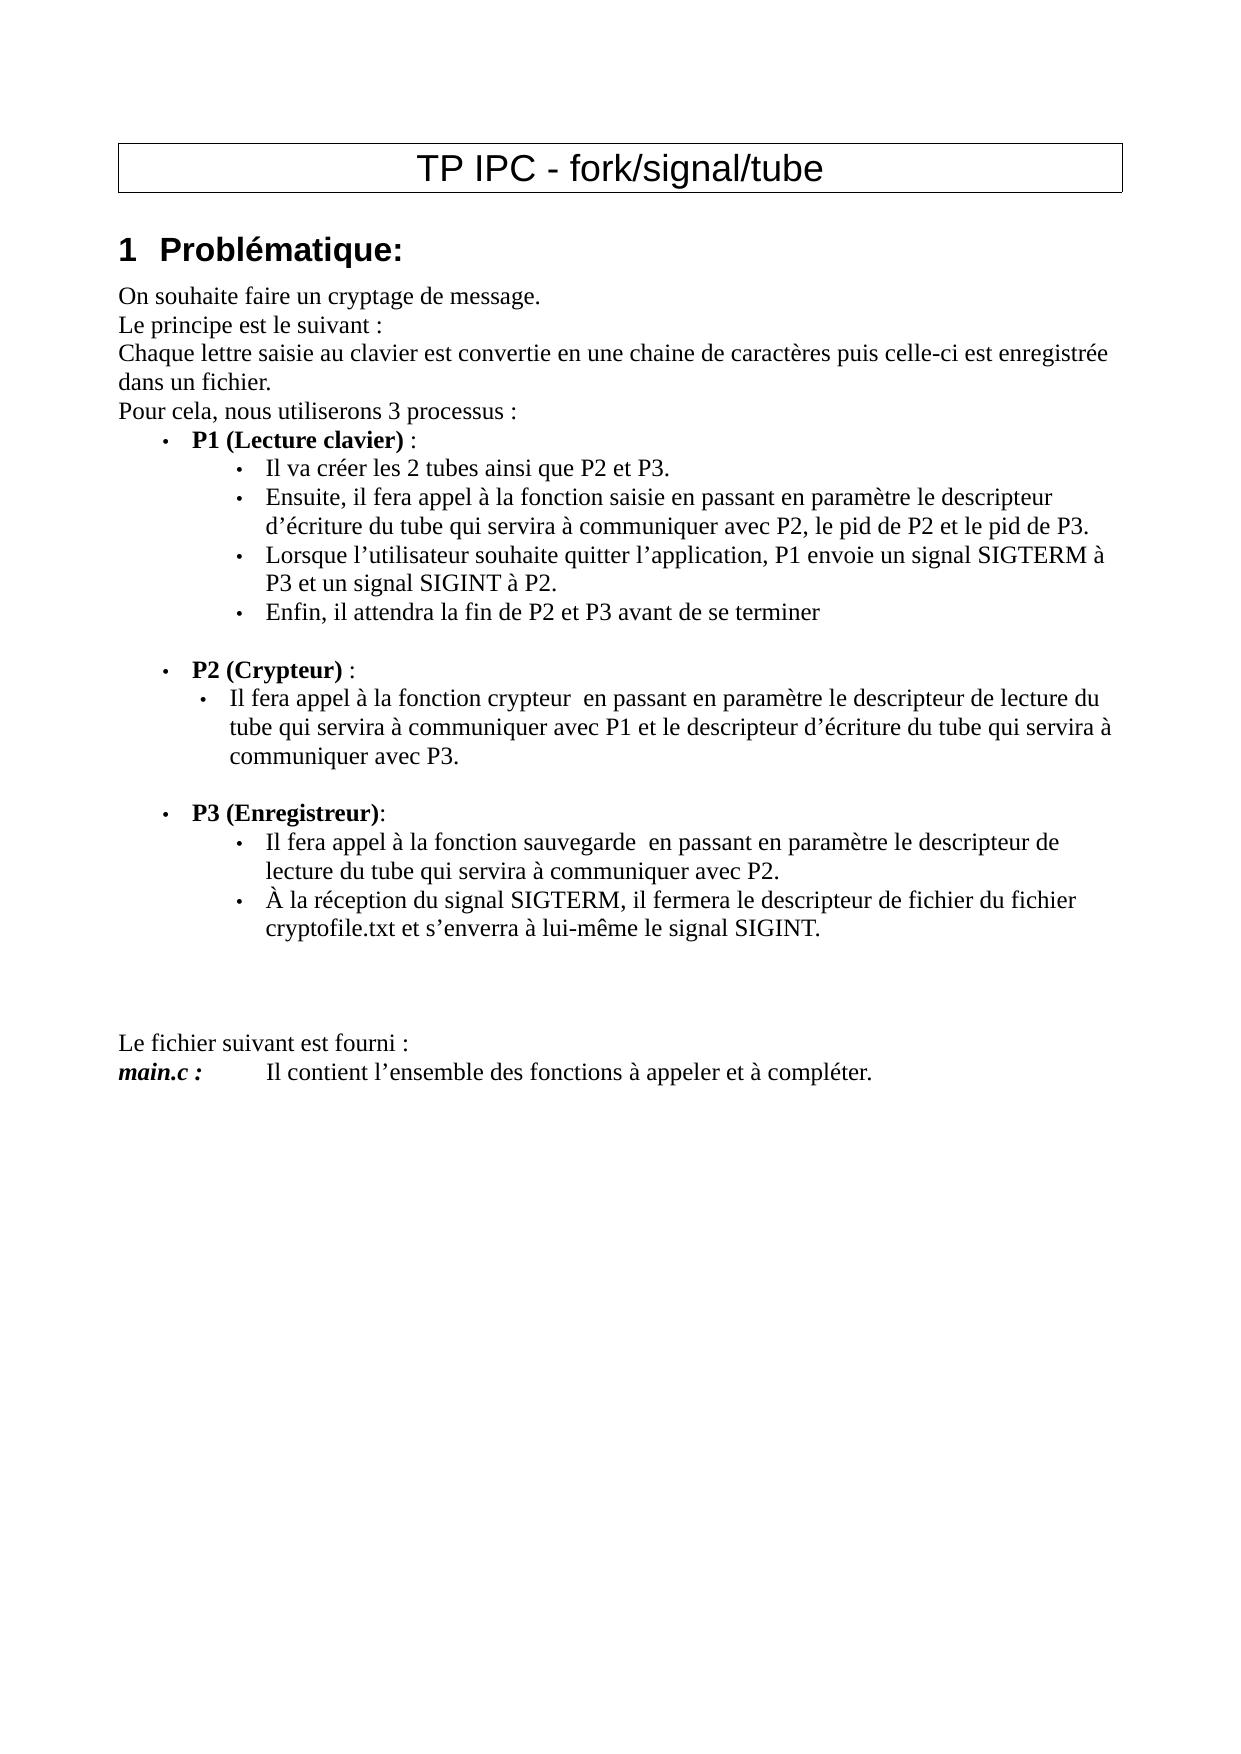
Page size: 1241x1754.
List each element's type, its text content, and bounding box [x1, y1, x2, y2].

list P3 (Enregistreur): [162, 798, 1122, 827]
list Il fera appel à la fonction sauvegarde en passant en paramètre le descripteur de lecture du tube qui servira à communiquer avec P2. [236, 827, 1122, 885]
list P1 (Lecture clavier) : [162, 425, 1122, 453]
list Il fera appel à la fonction crypteur en passant en paramètre le descripteur de lecture du tube qui servira à communiquer avec P1 et le descripteur d’écriture du tube qui servira à communiquer avec P3. [200, 683, 1122, 770]
text main.c : Il contient l’ensemble des fonctions à appeler et à compléter. [118, 1057, 1122, 1086]
list Ensuite, il fera appel à la fonction saisie en passant en paramètre le descripteur d’écriture du tube qui servira à communiquer avec P2, le pid de P2 et le pid de P3. [236, 482, 1122, 540]
subtitle TP IPC - fork/signal/tube [119, 144, 1122, 192]
list Il va créer les 2 tubes ainsi que P2 et P3. [236, 453, 1122, 482]
text Pour cela, nous utiliserons 3 processus : [118, 396, 1122, 425]
text On souhaite faire un cryptage de message. [118, 281, 1122, 310]
text Le principe est le suivant : [118, 310, 1122, 338]
subtitle Problématique: [118, 230, 1122, 268]
text Chaque lettre saisie au clavier est convertie en une chaine de caractères puis celle-ci est enregistrée dans un fichier. [118, 338, 1122, 396]
list À la réception du signal SIGTERM, il fermera le descripteur de fichier du fichier cryptofile.txt et s’enverra à lui-même le signal SIGINT. [236, 885, 1122, 942]
list Enfin, il attendra la fin de P2 et P3 avant de se terminer [236, 597, 1122, 626]
list Lorsque l’utilisateur souhaite quitter l’application, P1 envoie un signal SIGTERM à P3 et un signal SIGINT à P2. [236, 540, 1122, 597]
text Le fichier suivant est fourni : [118, 1028, 1122, 1057]
list P2 (Crypteur) : [162, 655, 1122, 683]
